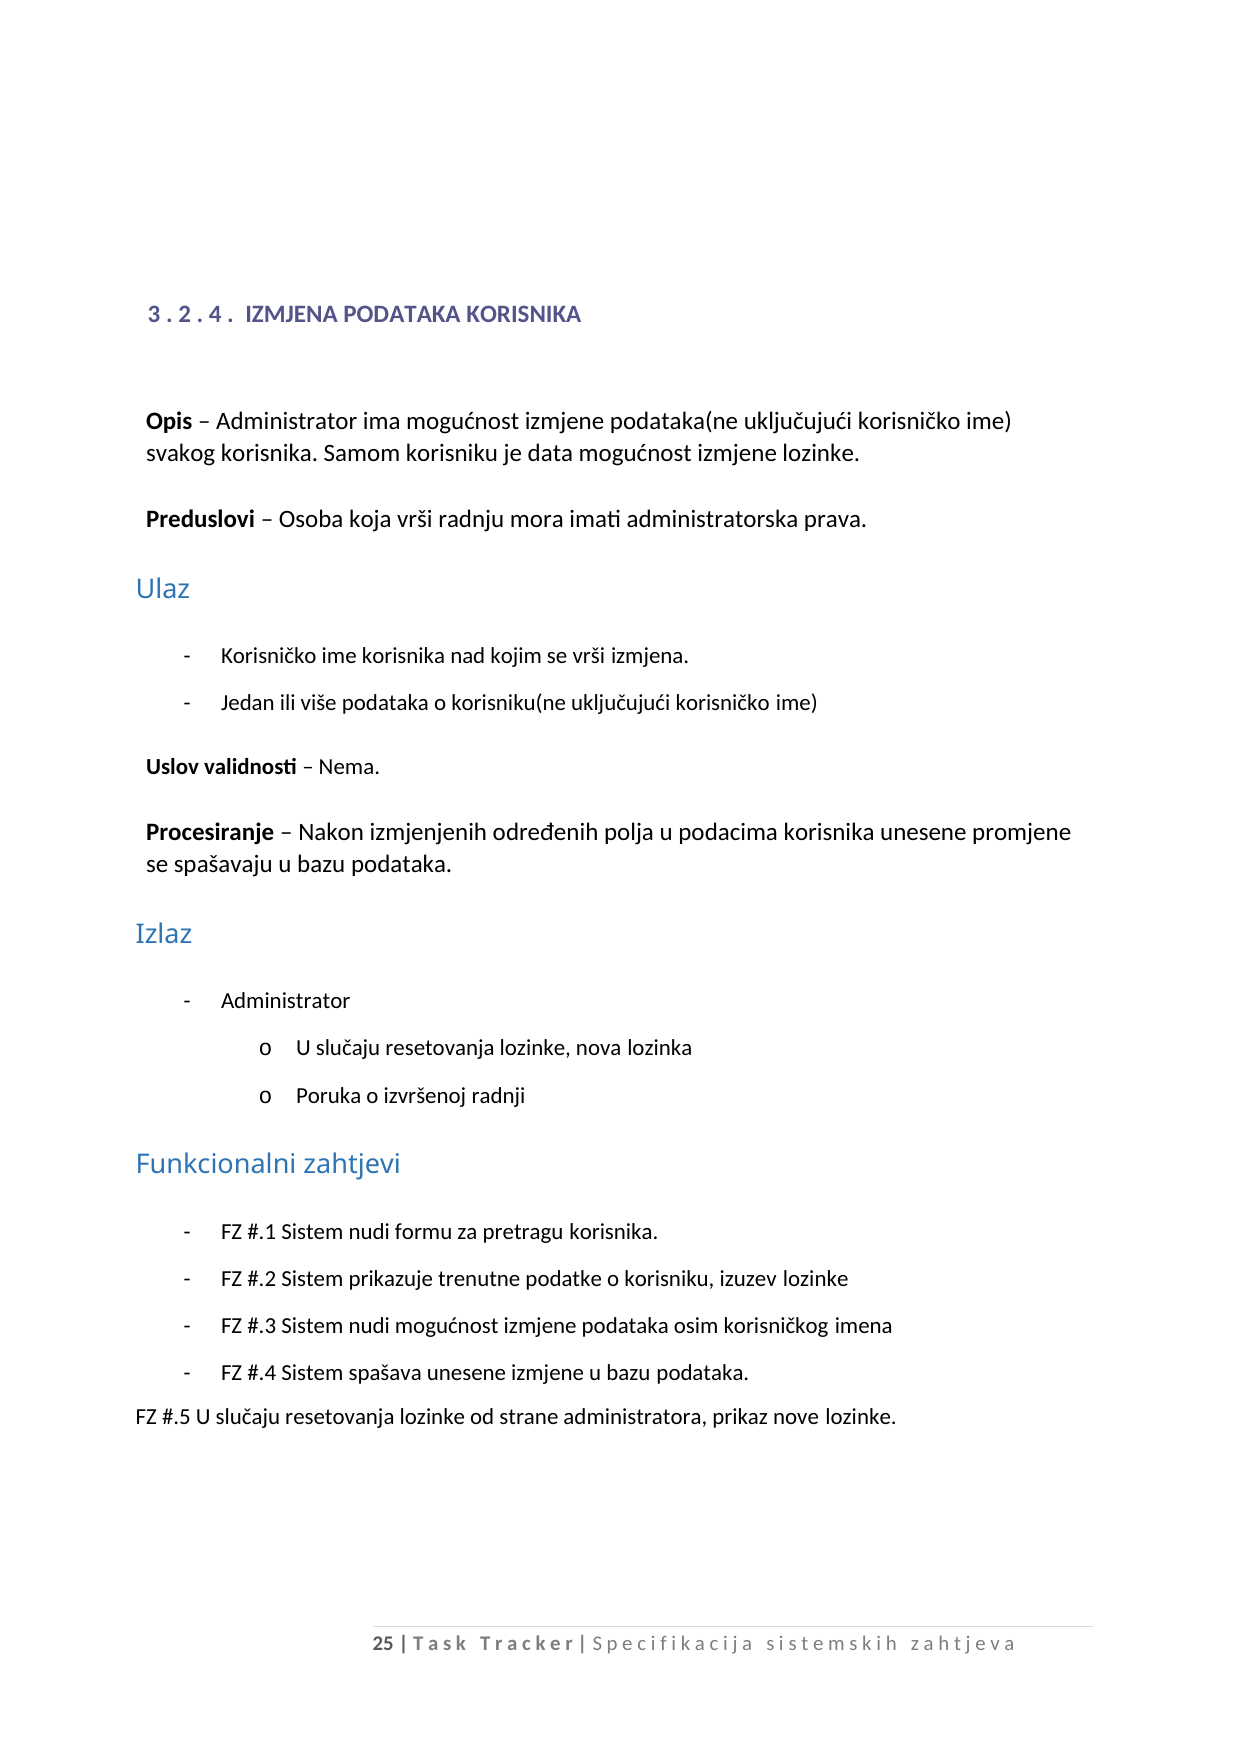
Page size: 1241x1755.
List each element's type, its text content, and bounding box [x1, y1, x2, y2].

list FZ #.3 Sistem nudi mogućnost izmjene podataka osim korisničkog imena [183, 1311, 1105, 1339]
list FZ #.2 Sistem prikazuje trenutne podatke o korisniku, izuzev lozinke [183, 1264, 1105, 1292]
text Preduslovi – Osoba koja vrši radnju mora imati administratorska prava. [146, 503, 1084, 534]
list Korisničko ime korisnika nad kojim se vrši izmjena. [183, 642, 1105, 669]
text Procesiranje – Nakon izmjenjenih određenih polja u podacima korisnika unesene promjene se spašavaju u bazu podataka. [146, 816, 1096, 879]
text Uslov validnosti – Nema. [146, 752, 1084, 780]
subtitle Ulaz [135, 569, 1084, 606]
list FZ #.4 Sistem spašava unesene izmjene u bazu podataka. [183, 1358, 1105, 1386]
subtitle Izlaz [135, 914, 1084, 951]
list Poruka o izvršenoj radnji [258, 1081, 1105, 1110]
list U slučaju resetovanja lozinke, nova lozinka [258, 1033, 1105, 1062]
list Administrator [183, 986, 1105, 1014]
subtitle Funkcionalni zahtjevi [135, 1144, 1084, 1181]
list FZ #.1 Sistem nudi formu za pretragu korisnika. [183, 1217, 1105, 1245]
text FZ #.5 U slučaju resetovanja lozinke od strane administratora, prikaz nove lozinke. [135, 1402, 1105, 1431]
text 3 . 2 . 4 . IZMJENA PODATAKA KORISNIKA [147, 298, 1055, 329]
text Opis – Administrator ima mogućnost izmjene podataka(ne uključujući korisničko ime) svakog korisnika. Samom korisniku je data mogućnost izmjene lozinke. [146, 405, 1084, 468]
list Jedan ili više podataka o korisniku(ne uključujući korisničko ime) [183, 688, 1105, 717]
